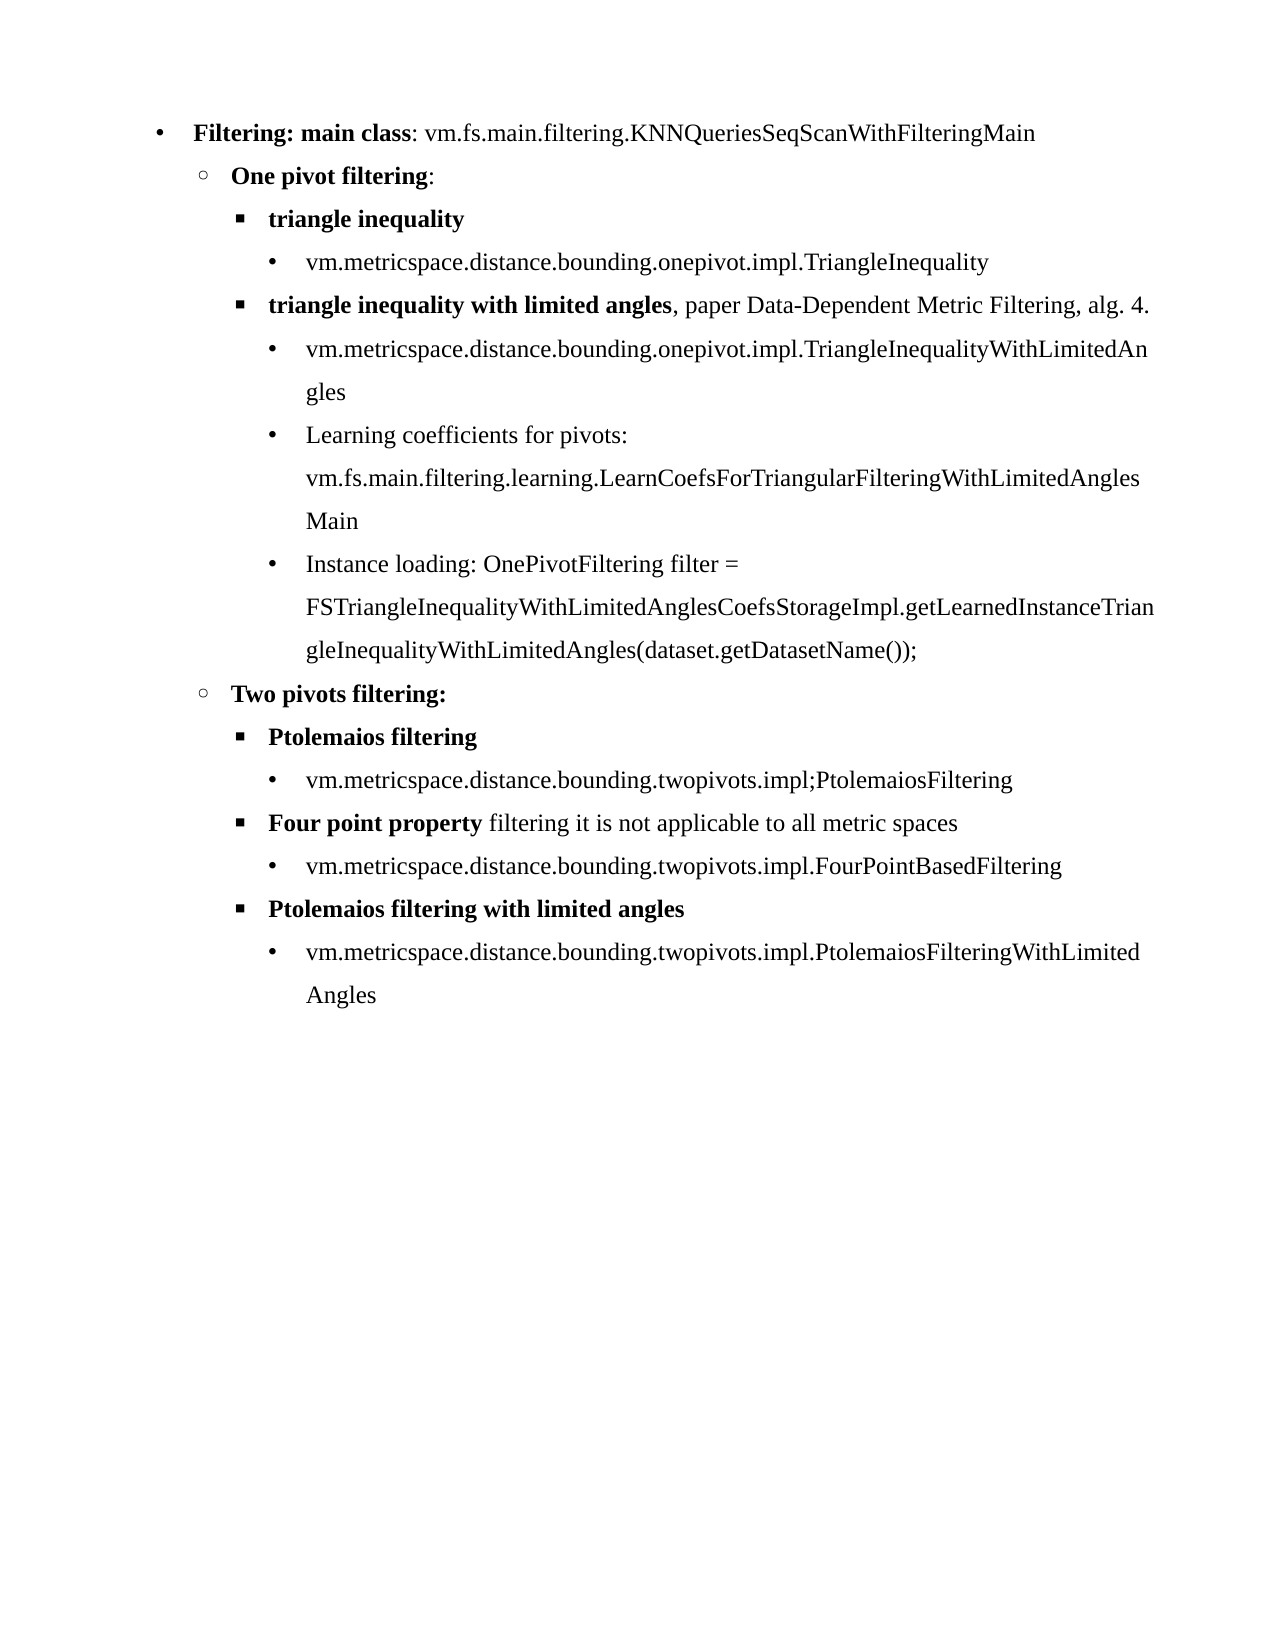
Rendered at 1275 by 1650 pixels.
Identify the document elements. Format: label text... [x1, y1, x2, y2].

list triangle inequality [231, 204, 1157, 233]
list triangle inequality with limited angles, paper Data-Dependent Metric Filtering, alg. 4. [231, 291, 1157, 319]
list One pivot filtering: [193, 161, 1157, 190]
list vm.metricspace.distance.bounding.twopivots.impl;PtolemaiosFiltering [268, 765, 1157, 794]
list Instance loading: OnePivotFiltering filter = FSTriangleInequalityWithLimitedAnglesCoefsStorageImpl.getLearnedInstanceTriangleInequalityWithLimitedAngles(dataset.getDatasetName()); [268, 549, 1157, 664]
list Filtering: main class: vm.fs.main.filtering.KNNQueriesSeqScanWithFilteringMain [156, 118, 1157, 147]
list vm.metricspace.distance.bounding.twopivots.impl.PtolemaiosFilteringWithLimitedAngles [268, 937, 1157, 1009]
list vm.metricspace.distance.bounding.onepivot.impl.TriangleInequalityWithLimitedAngles [268, 334, 1157, 406]
list vm.metricspace.distance.bounding.onepivot.impl.TriangleInequality [268, 247, 1157, 276]
list vm.metricspace.distance.bounding.twopivots.impl.FourPointBasedFiltering [268, 851, 1157, 880]
list Ptolemaios filtering [231, 722, 1157, 751]
list Two pivots filtering: [193, 679, 1157, 707]
list Four point property filtering it is not applicable to all metric spaces [231, 808, 1157, 837]
list Learning coefficients for pivots: vm.fs.main.filtering.learning.LearnCoefsForTriangularFilteringWithLimitedAnglesMain [268, 420, 1157, 535]
list Ptolemaios filtering with limited angles [231, 894, 1157, 923]
